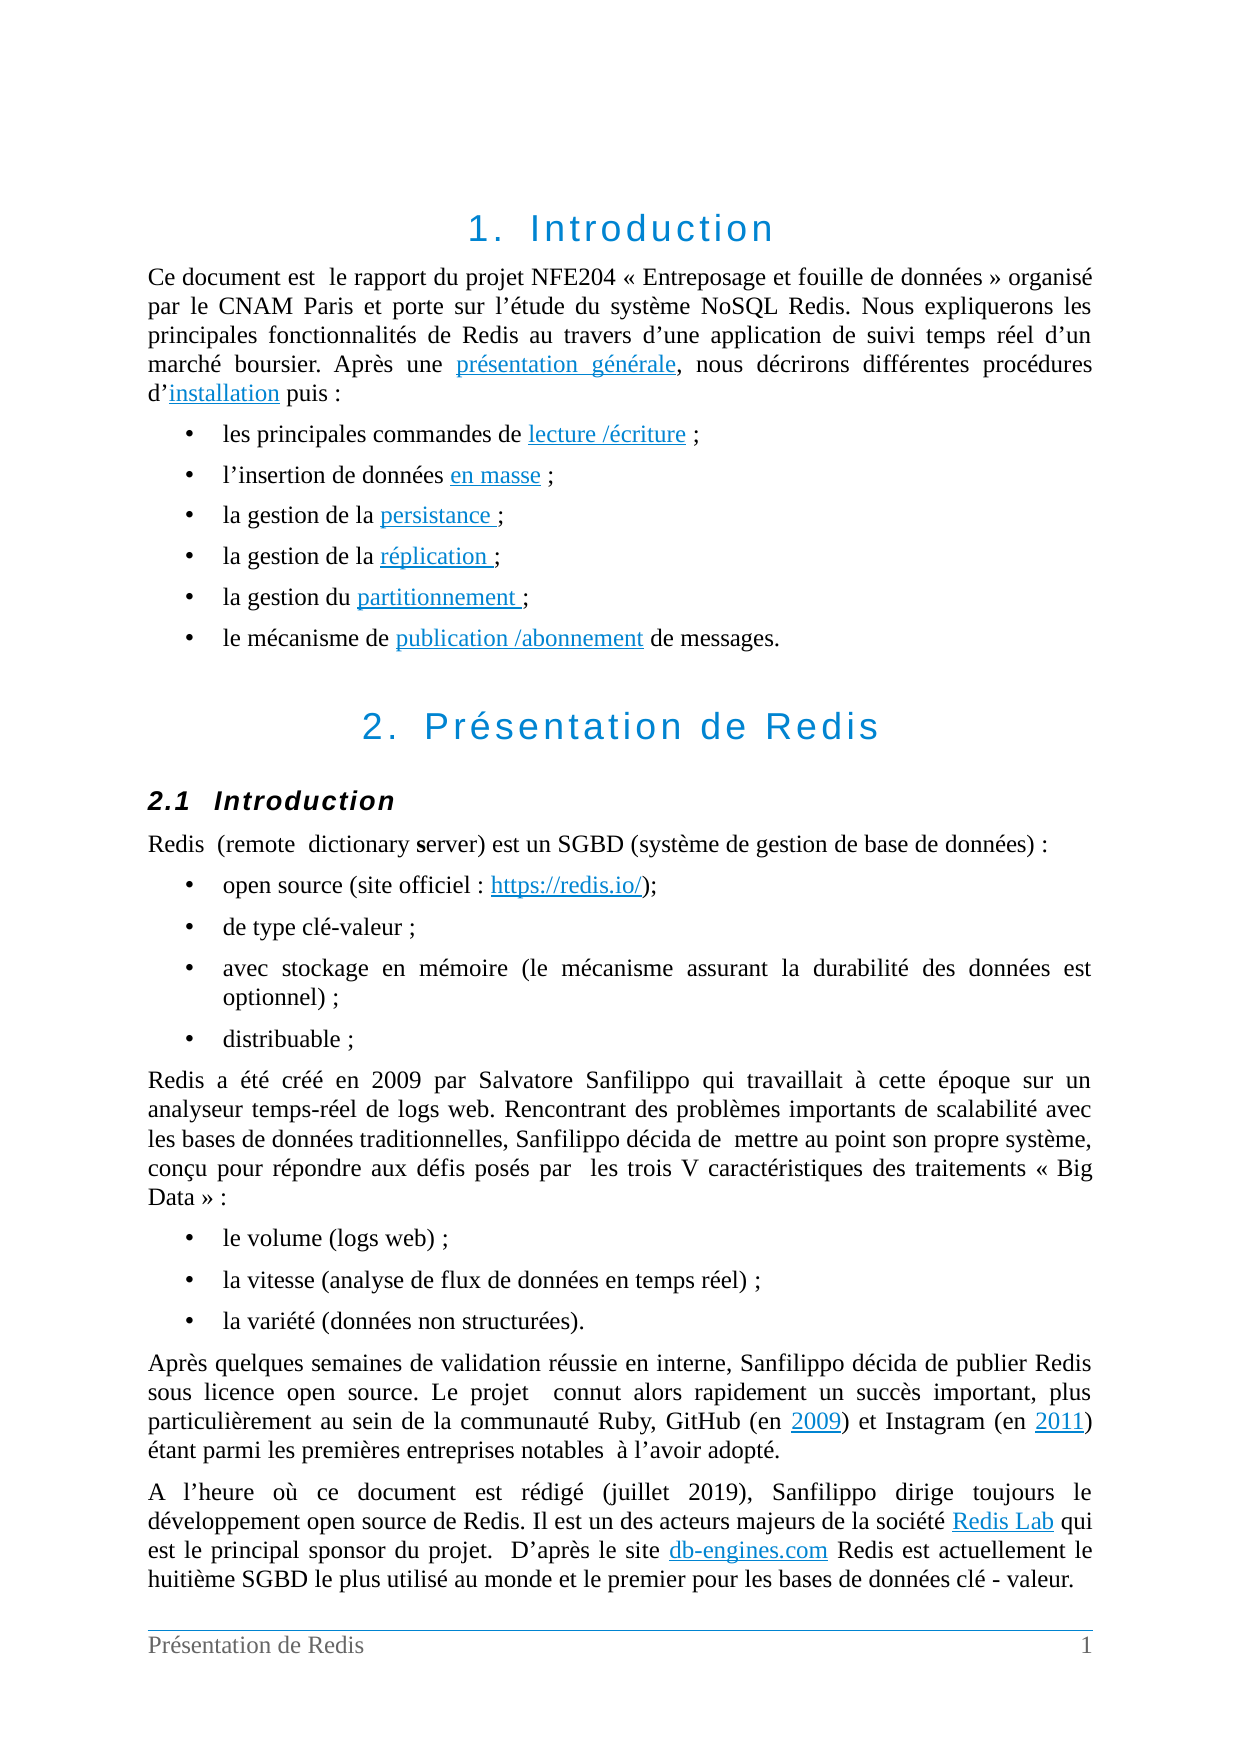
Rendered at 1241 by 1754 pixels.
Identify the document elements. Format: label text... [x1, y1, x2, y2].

list la vitesse (analyse de flux de données en temps réel) ; [185, 1265, 1093, 1294]
list la gestion de la persistance ; [185, 500, 1093, 529]
list les principales commandes de lecture /écriture ; [185, 419, 1093, 448]
list le mécanisme de publication /abonnement de messages. [185, 623, 1093, 652]
list de type clé-valeur ; [185, 912, 1093, 941]
list distribuable ; [185, 1024, 1093, 1053]
text Ce document est le rapport du projet NFE204 « Entreposage et fouille de données » organisé par le CNAM Paris et porte sur l’étude du système NoSQL Redis. Nous expliquerons les principales fonctionnalités de Redis au travers d’une application de suivi temps réel d’un marché boursier. Après une présentation générale, nous décrirons différentes procédures d’installation puis : [148, 262, 1093, 407]
list la gestion de la réplication ; [185, 541, 1093, 570]
text Après quelques semaines de validation réussie en interne, Sanfilippo décida de publier Redis sous licence open source. Le projet connut alors rapidement un succès important, plus particulièrement au sein de la communauté Ruby, GitHub (en 2009) et Instagram (en 2011) étant parmi les premières entreprises notables à l’avoir adopté. [148, 1348, 1093, 1464]
subtitle Introduction [148, 206, 1093, 249]
list l’insertion de données en masse ; [185, 459, 1093, 488]
subtitle Présentation de Redis [148, 704, 1093, 747]
list la variété (données non structurées). [185, 1306, 1093, 1335]
text A l’heure où ce document est rédigé (juillet 2019), Sanfilippo dirige toujours le développement open source de Redis. Il est un des acteurs majeurs de la société Redis Lab qui est le principal sponsor du projet. D’après le site db-engines.com Redis est actuellement le huitième SGBD le plus utilisé au monde et le premier pour les bases de données clé - valeur. [148, 1477, 1093, 1593]
list avec stockage en mémoire (le mécanisme assurant la durabilité des données est optionnel) ; [185, 953, 1093, 1011]
subtitle Introduction [148, 785, 1093, 816]
list la gestion du partitionnement ; [185, 582, 1093, 611]
text Redis (remote dictionary server) est un SGBD (système de gestion de base de données) : [148, 828, 1093, 857]
list open source (site officiel : https://redis.io/); [185, 870, 1093, 899]
text Redis a été créé en 2009 par Salvatore Sanfilippo qui travaillait à cette époque sur un analyseur temps-réel de logs web. Rencontrant des problèmes importants de scalabilité avec les bases de données traditionnelles, Sanfilippo décida de mettre au point son propre système, conçu pour répondre aux défis posés par les trois V caractéristiques des traitements « Big Data » : [148, 1065, 1093, 1211]
list le volume (logs web) ; [185, 1223, 1093, 1252]
